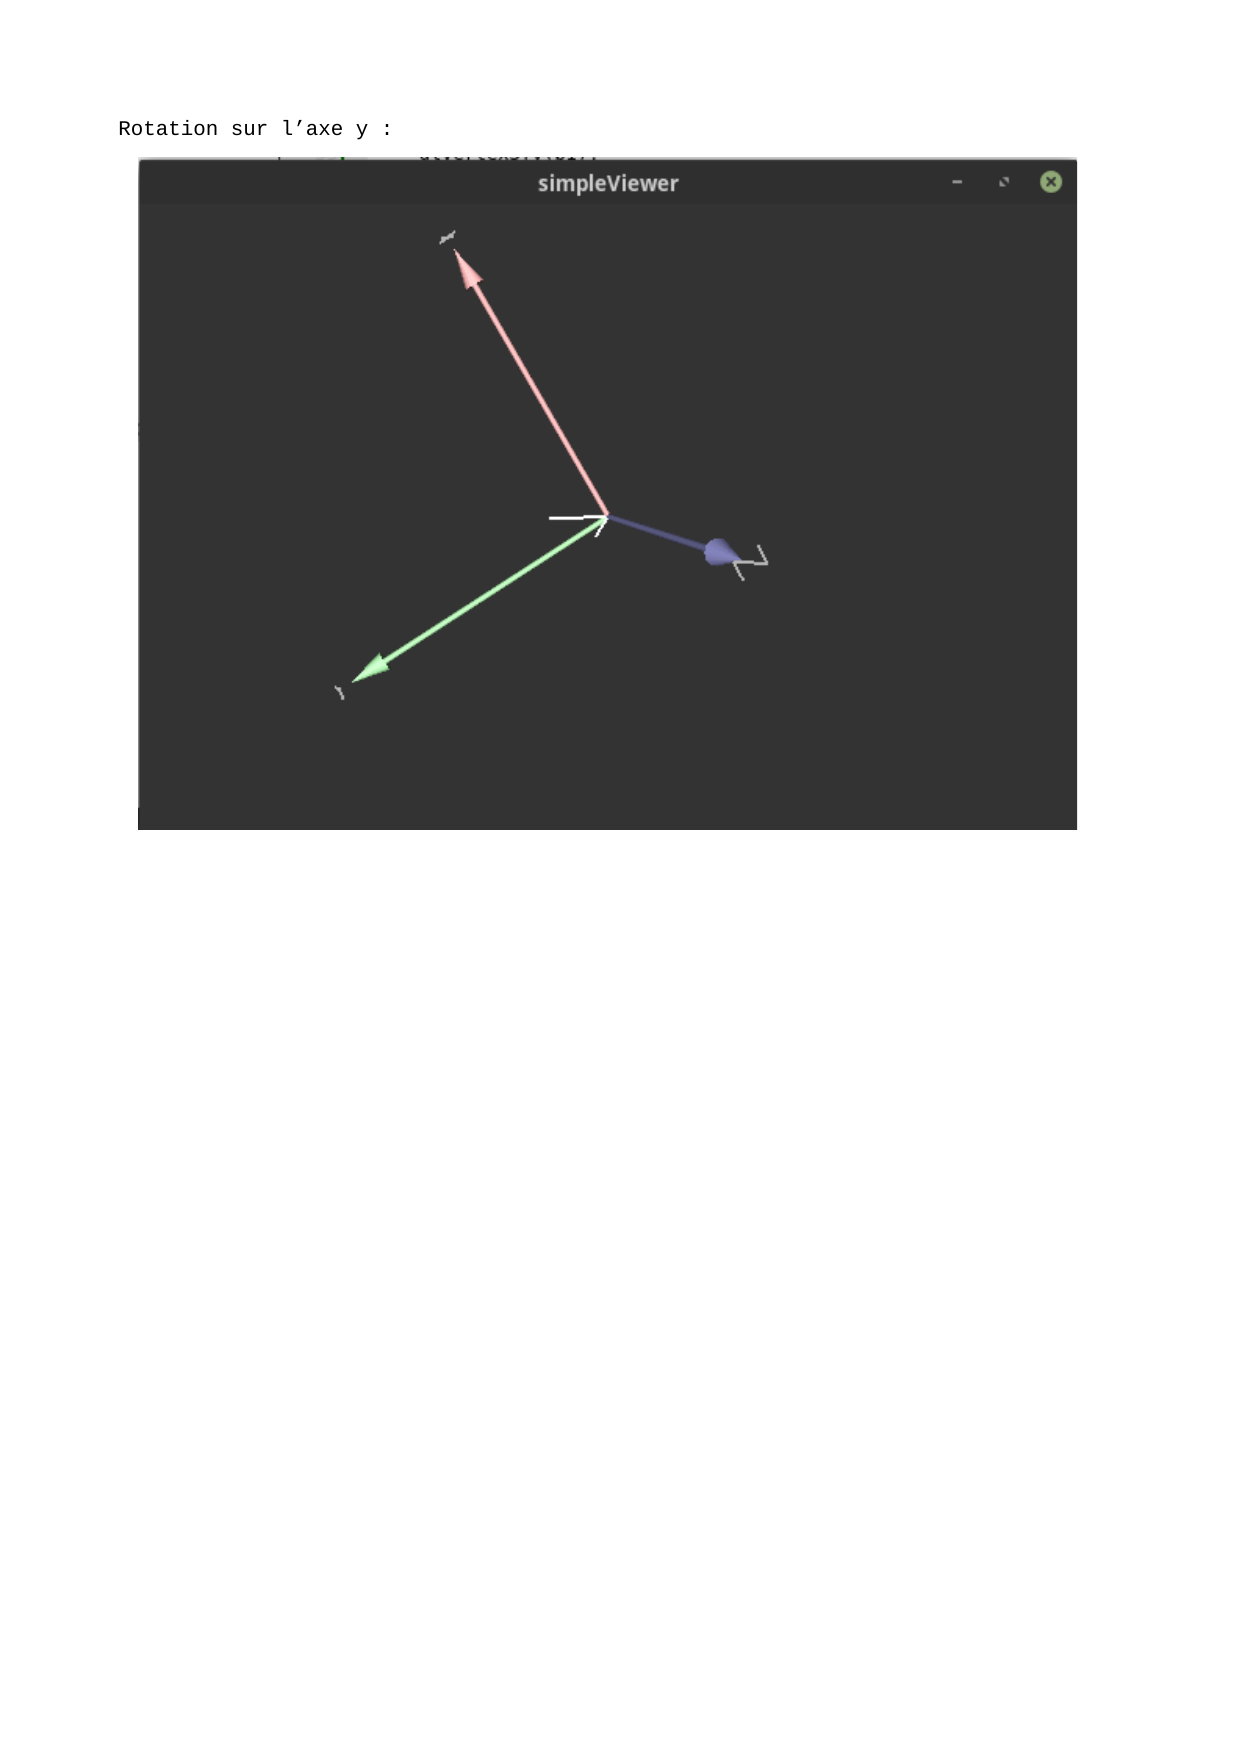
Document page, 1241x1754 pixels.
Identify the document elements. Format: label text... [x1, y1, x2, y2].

picture [138, 157, 1078, 830]
text Rotation sur l’axe y : [118, 118, 1122, 142]
